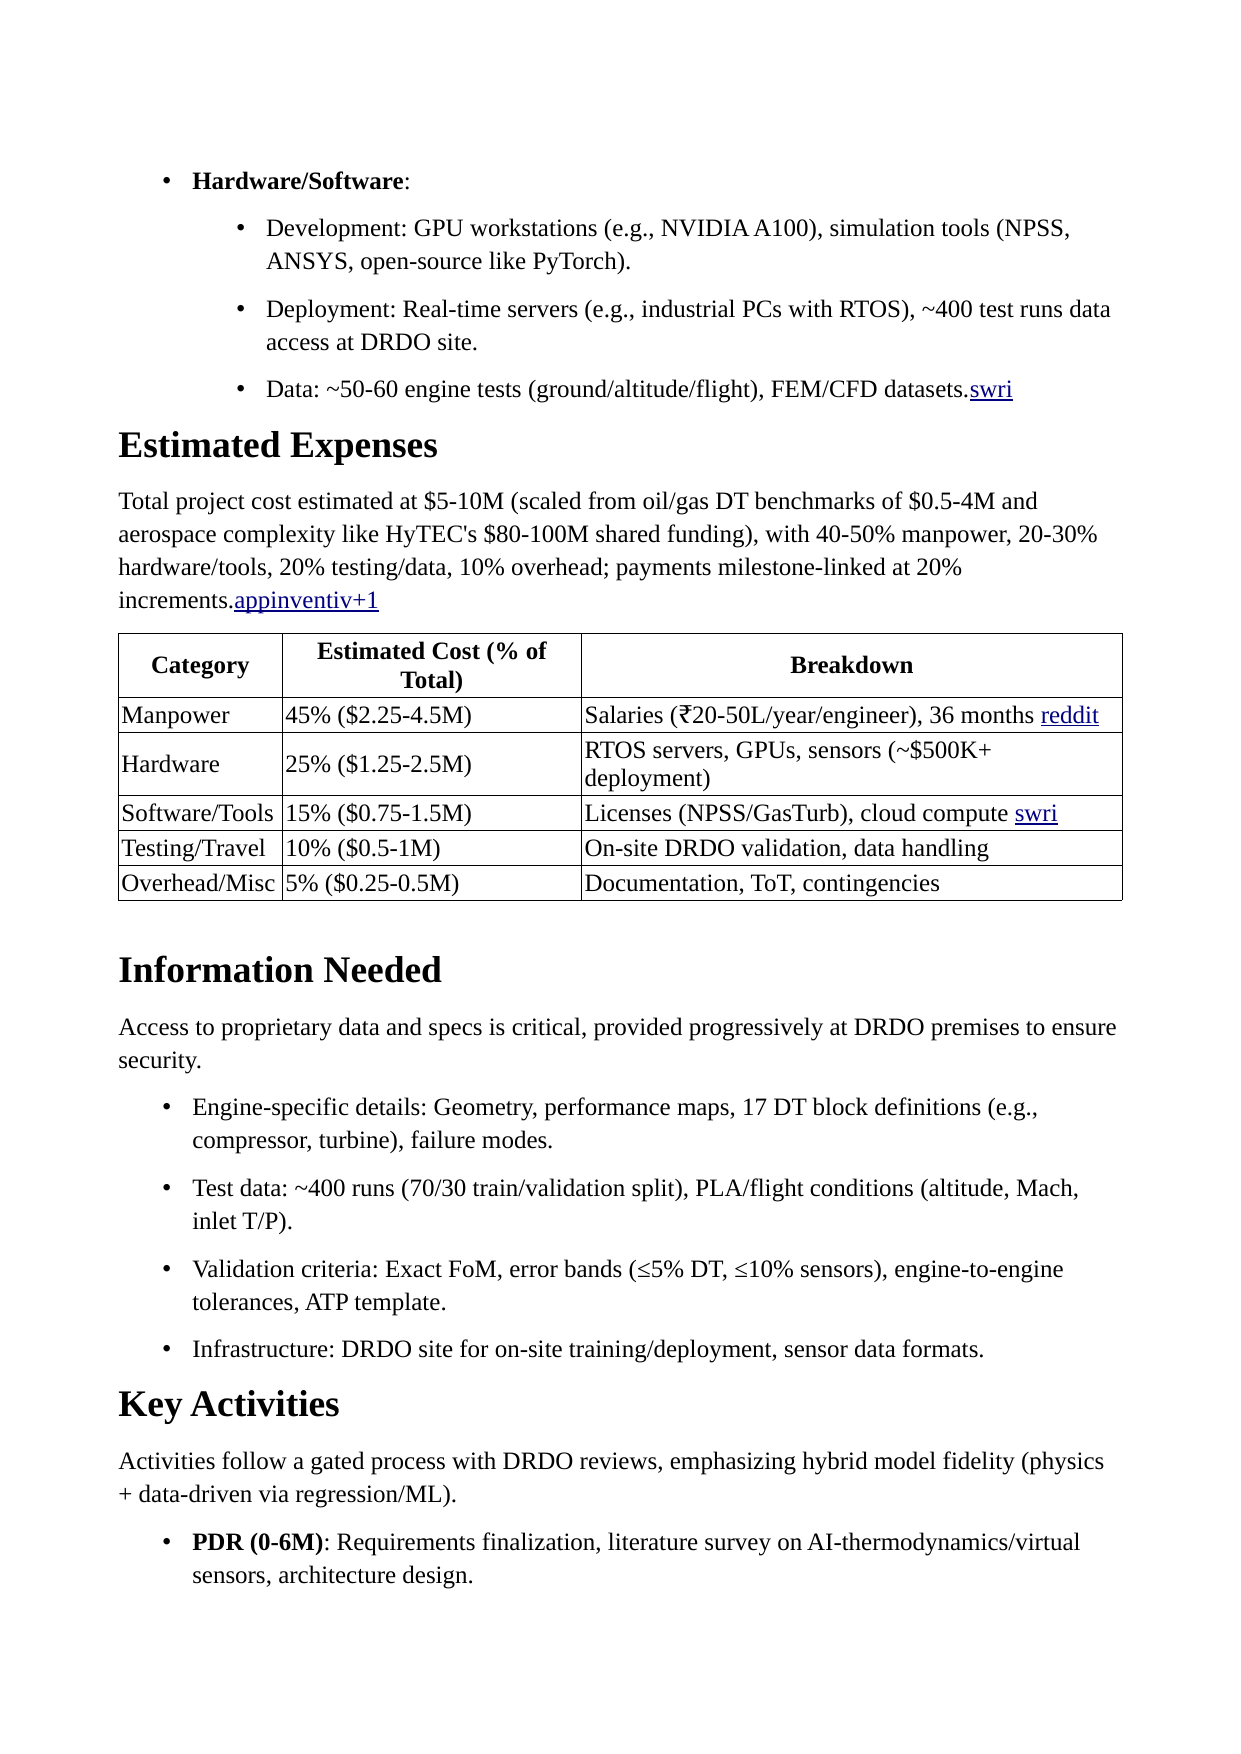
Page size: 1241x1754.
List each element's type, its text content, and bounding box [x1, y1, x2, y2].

table_header Category [119, 634, 282, 697]
table_cell 45% ($2.25-4.5M) [283, 698, 581, 732]
text Access to proprietary data and specs is critical, provided progressively at DRDO premises to ensure security. [118, 1012, 1122, 1073]
table_cell Software/Tools [119, 796, 282, 830]
list Validation criteria: Exact FoM, error bands (≤5% DT, ≤10% sensors), engine-to-engine tolerances, ATP template. [162, 1254, 1122, 1315]
table_cell 15% ($0.75-1.5M) [283, 796, 581, 830]
list Development: GPU workstations (e.g., NVIDIA A100), simulation tools (NPSS, ANSYS, open-source like PyTorch). [236, 213, 1122, 275]
table_cell Manpower [119, 698, 282, 732]
subtitle Estimated Expenses [118, 422, 1122, 465]
table_cell Licenses (NPSS/GasTurb), cloud compute swri​ [582, 796, 1122, 830]
subtitle Key Activities [118, 1382, 1122, 1425]
list PDR (0-6M): Requirements finalization, literature survey on AI-thermodynamics/virtual sensors, architecture design. [162, 1527, 1122, 1588]
list Hardware/Software: [162, 166, 1122, 194]
table_cell 10% ($0.5-1M) [283, 831, 581, 865]
table_header Breakdown [582, 634, 1122, 697]
text Activities follow a gated process with DRDO reviews, emphasizing hybrid model fidelity (physics + data-driven via regression/ML). [118, 1446, 1122, 1508]
table_header Estimated Cost (% of Total) [283, 634, 581, 697]
list Test data: ~400 runs (70/30 train/validation split), PLA/flight conditions (altitude, Mach, inlet T/P). [162, 1173, 1122, 1235]
table_cell Hardware [119, 733, 282, 795]
table_cell 25% ($1.25-2.5M) [283, 733, 581, 795]
list Data: ~50-60 engine tests (ground/altitude/flight), FEM/CFD datasets.swri​ [236, 374, 1122, 403]
table_cell On-site DRDO validation, data handling [582, 831, 1122, 865]
table_cell RTOS servers, GPUs, sensors (~$500K+ deployment) [582, 733, 1122, 795]
subtitle Information Needed [118, 948, 1122, 991]
list Infrastructure: DRDO site for on-site training/deployment, sensor data formats. [162, 1334, 1122, 1363]
list Engine-specific details: Geometry, performance maps, 17 DT block definitions (e.g., compressor, turbine), failure modes. [162, 1092, 1122, 1154]
table_cell Salaries (₹20-50L/year/engineer), 36 months reddit​ [582, 698, 1122, 732]
table_cell Documentation, ToT, contingencies [582, 866, 1122, 900]
table_cell 5% ($0.25-0.5M) [283, 866, 581, 900]
text Total project cost estimated at $5-10M (scaled from oil/gas DT benchmarks of $0.5-4M and aerospace complexity like HyTEC's $80-100M shared funding), with 40-50% manpower, 20-30% hardware/tools, 20% testing/data, 10% overhead; payments milestone-linked at 20% increments.appinventiv+1​ [118, 486, 1122, 614]
list Deployment: Real-time servers (e.g., industrial PCs with RTOS), ~400 test runs data access at DRDO site. [236, 294, 1122, 356]
table_cell Overhead/Misc [119, 866, 282, 900]
table_cell Testing/Travel [119, 831, 282, 865]
